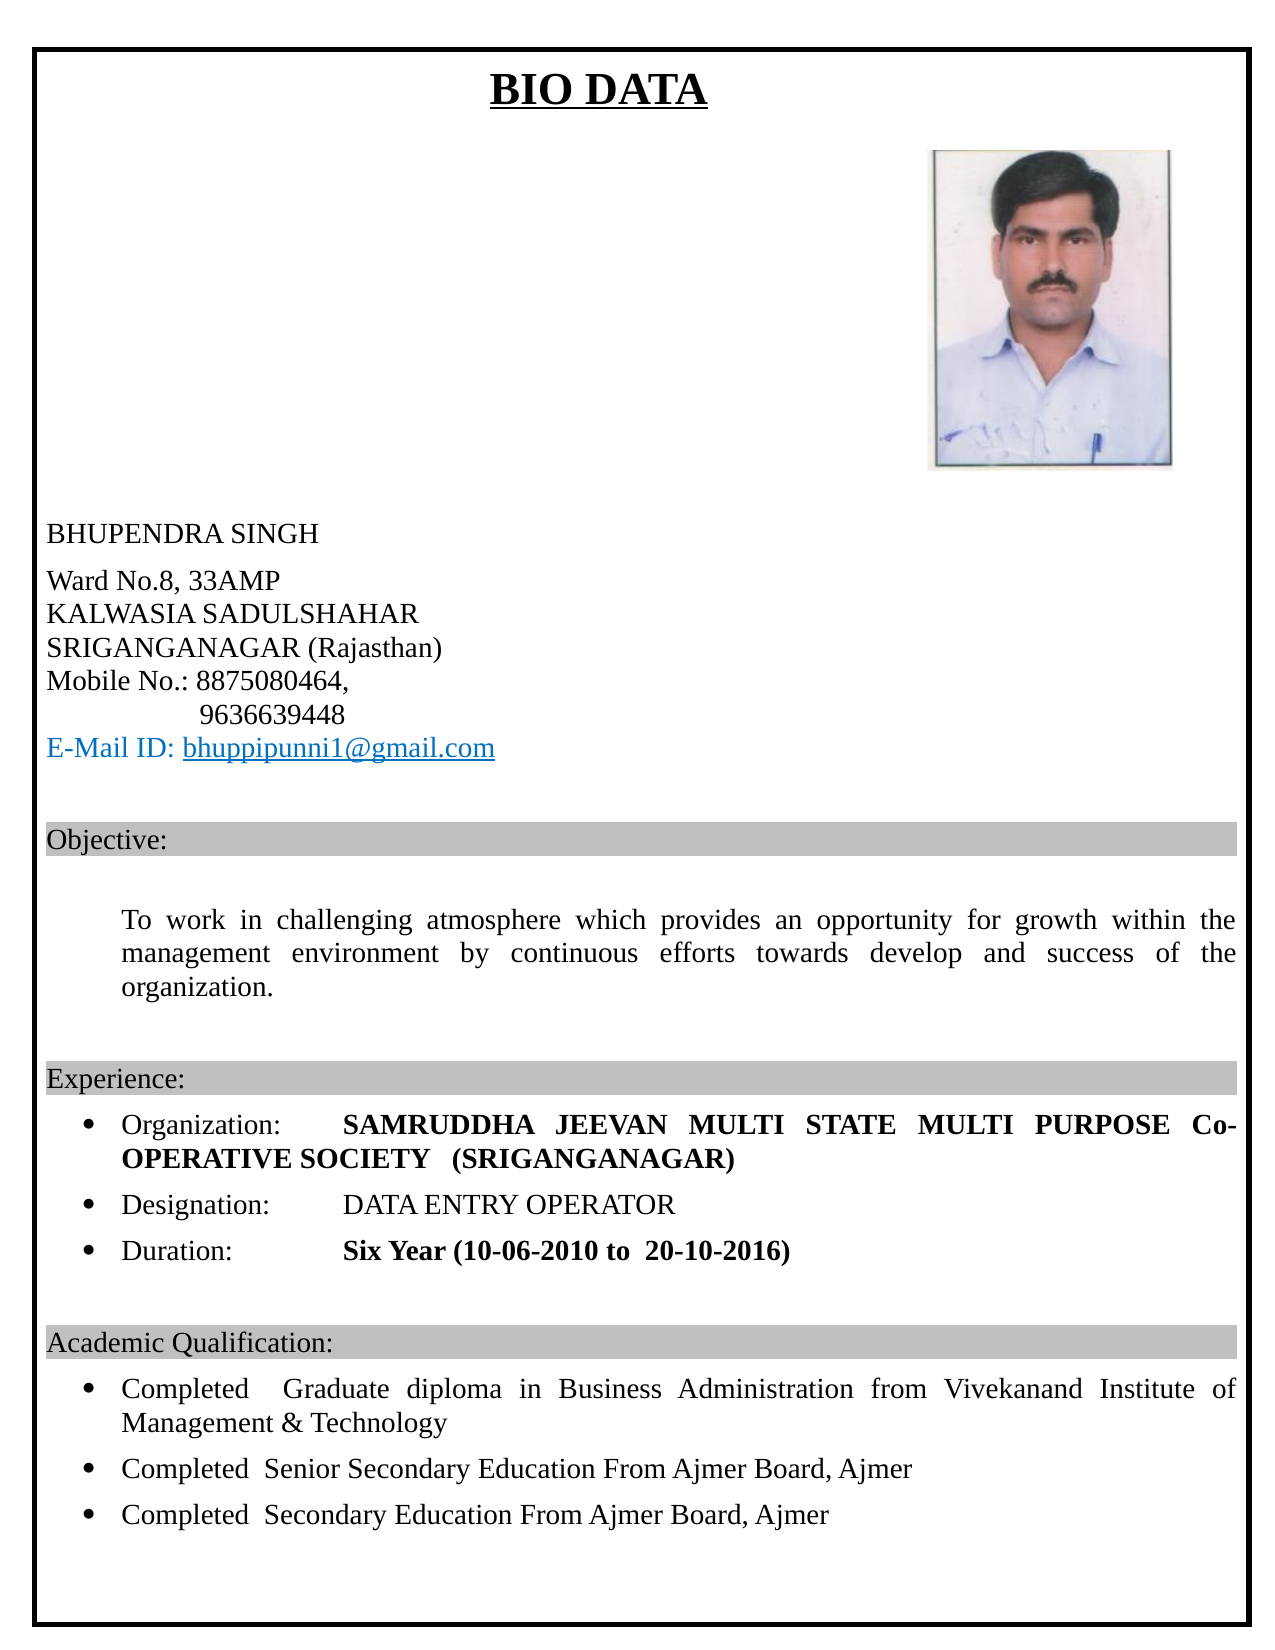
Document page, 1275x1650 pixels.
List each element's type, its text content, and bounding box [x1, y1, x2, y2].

text BHUPENDRA SINGH [46, 517, 1237, 550]
text Ward No.8, 33AMP [46, 563, 1237, 596]
list Completed Senior Secondary Education From Ajmer Board, Ajmer [84, 1451, 1237, 1485]
list Duration: Six Year (10-06-2010 to 20-10-2016) [84, 1233, 1237, 1267]
text 9636639448 [46, 697, 1237, 730]
text SRIGANGANAGAR (Rajasthan) [46, 630, 1237, 663]
list Designation: DATA ENTRY OPERATOR [84, 1187, 1237, 1221]
text Academic Qualification: [46, 1325, 1237, 1359]
picture [927, 150, 1174, 471]
list Organization: SAMRUDDHA JEEVAN MULTI STATE MULTI PURPOSE Co-OPERATIVE SOCIETY (SRIGANGANAGAR) [84, 1107, 1237, 1174]
text Objective: [46, 822, 1237, 856]
list Completed Secondary Education From Ajmer Board, Ajmer [84, 1497, 1237, 1531]
list Completed Graduate diploma in Business Administration from Vivekanand Institute of Management & Technology [84, 1371, 1237, 1438]
text E-Mail ID: bhuppipunni1@gmail.com [46, 730, 1237, 764]
text KALWASIA SADULSHAHAR [46, 596, 1237, 630]
text Experience: [46, 1061, 1237, 1095]
text Mobile No.: 8875080464, [46, 663, 1237, 697]
text To work in challenging atmosphere which provides an opportunity for growth within the management environment by continuous efforts towards develop and success of the organization. [121, 902, 1237, 1003]
text BIO DATA [46, 61, 1237, 114]
